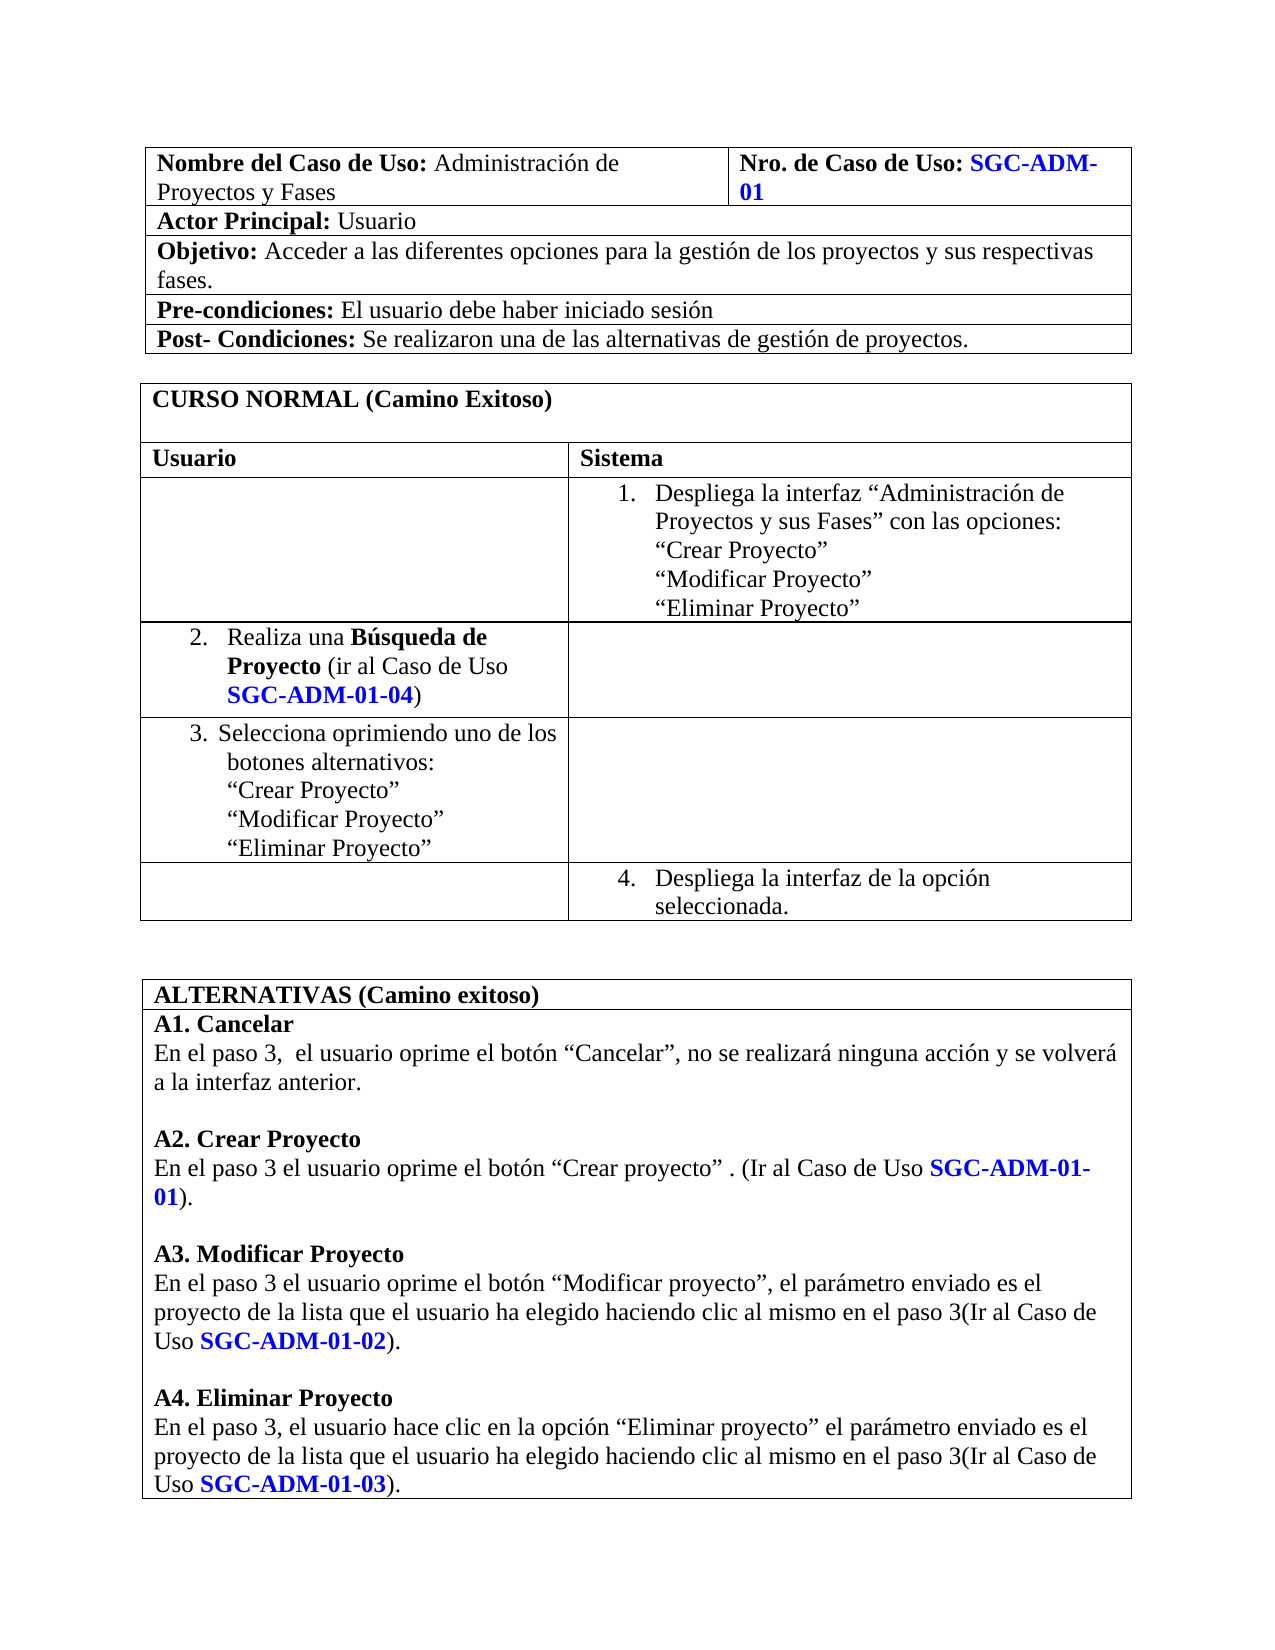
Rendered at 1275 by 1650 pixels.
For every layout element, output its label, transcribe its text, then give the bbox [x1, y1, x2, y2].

table_header Nombre del Caso de Uso: Administración de Proyectos y Fases [146, 148, 728, 205]
table_cell Selecciona oprimiendo uno de los botones alternativos: “Crear Proyecto” “Modificar Proyecto” “Eliminar Proyecto” [141, 718, 568, 862]
table_cell Objetivo: Acceder a las diferentes opciones para la gestión de los proyectos y sus respectivas fases. [146, 236, 1131, 294]
table_cell Sistema [569, 443, 1131, 477]
table_header CURSO NORMAL (Camino Exitoso) [141, 384, 1131, 442]
table_cell [569, 718, 1131, 862]
table_cell [141, 863, 568, 920]
table_cell Pre-condiciones: El usuario debe haber iniciado sesión [146, 295, 1131, 323]
table_header ALTERNATIVAS (Camino exitoso) [143, 980, 1131, 1008]
table_cell Realiza una Búsqueda de Proyecto (ir al Caso de Uso SGC-ADM-01-04) [141, 623, 568, 717]
table_cell Actor Principal: Usuario [146, 206, 1131, 235]
table_cell [141, 478, 568, 621]
table_cell Despliega la interfaz de la opción seleccionada. [569, 863, 1131, 920]
table_cell Post- Condiciones: Se realizaron una de las alternativas de gestión de proyectos. [146, 325, 1131, 353]
table_cell A1. Cancelar En el paso 3, el usuario oprime el botón “Cancelar”, no se realizará ninguna acción y se volverá a la interfaz anterior. A2. Crear Proyecto En el paso 3 el usuario oprime el botón “Crear proyecto” . (Ir al Caso de Uso SGC-ADM-01-01). A3. Modificar Proyecto En el paso 3 el usuario oprime el botón “Modificar proyecto”, el parámetro enviado es el proyecto de la lista que el usuario ha elegido haciendo clic al mismo en el paso 3(Ir al Caso de Uso SGC-ADM-01-02). A4. Eliminar Proyecto En el paso 3, el usuario hace clic en la opción “Eliminar proyecto” el parámetro enviado es el proyecto de la lista que el usuario ha elegido haciendo clic al mismo en el paso 3(Ir al Caso de Uso SGC-ADM-01-03). [143, 1010, 1131, 1498]
table_cell Despliega la interfaz “Administración de Proyectos y sus Fases” con las opciones: “Crear Proyecto” “Modificar Proyecto” “Eliminar Proyecto” [569, 478, 1131, 621]
table_cell Usuario [141, 443, 568, 477]
table_header Nro. de Caso de Uso: SGC-ADM-01 [729, 148, 1131, 205]
table_cell [569, 623, 1131, 717]
